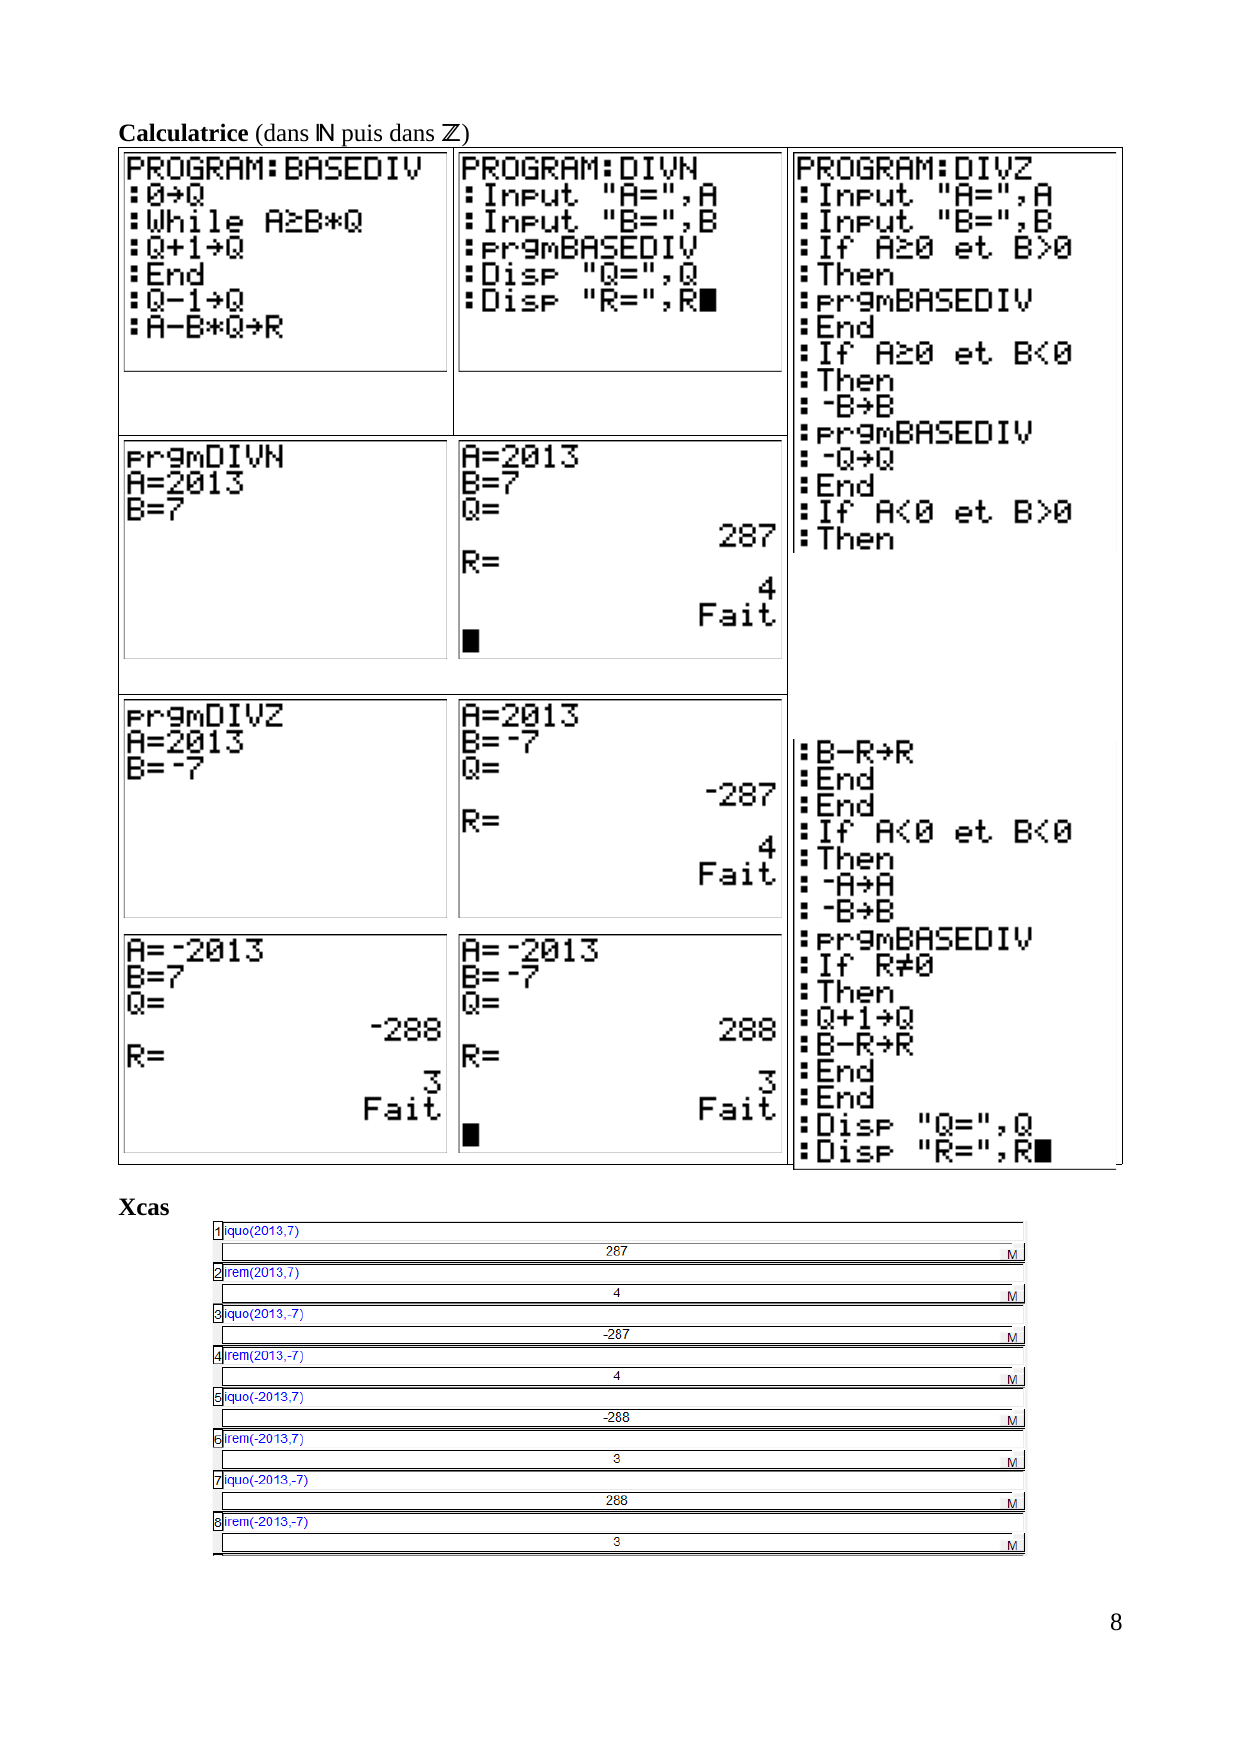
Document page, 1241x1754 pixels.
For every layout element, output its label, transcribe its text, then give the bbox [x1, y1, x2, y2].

table_cell [453, 436, 787, 693]
table_cell [119, 929, 453, 1163]
text Xcas [118, 1192, 1122, 1221]
text Calculatrice (dans ℕ puis dans ℤ) [118, 118, 1122, 147]
table_header [788, 148, 1122, 1163]
picture [212, 1221, 1028, 1556]
table_cell [119, 695, 453, 928]
table_header [454, 148, 787, 434]
table_header [119, 148, 453, 434]
table_cell [119, 436, 453, 693]
table_cell [453, 929, 787, 1163]
table_cell [453, 695, 787, 928]
